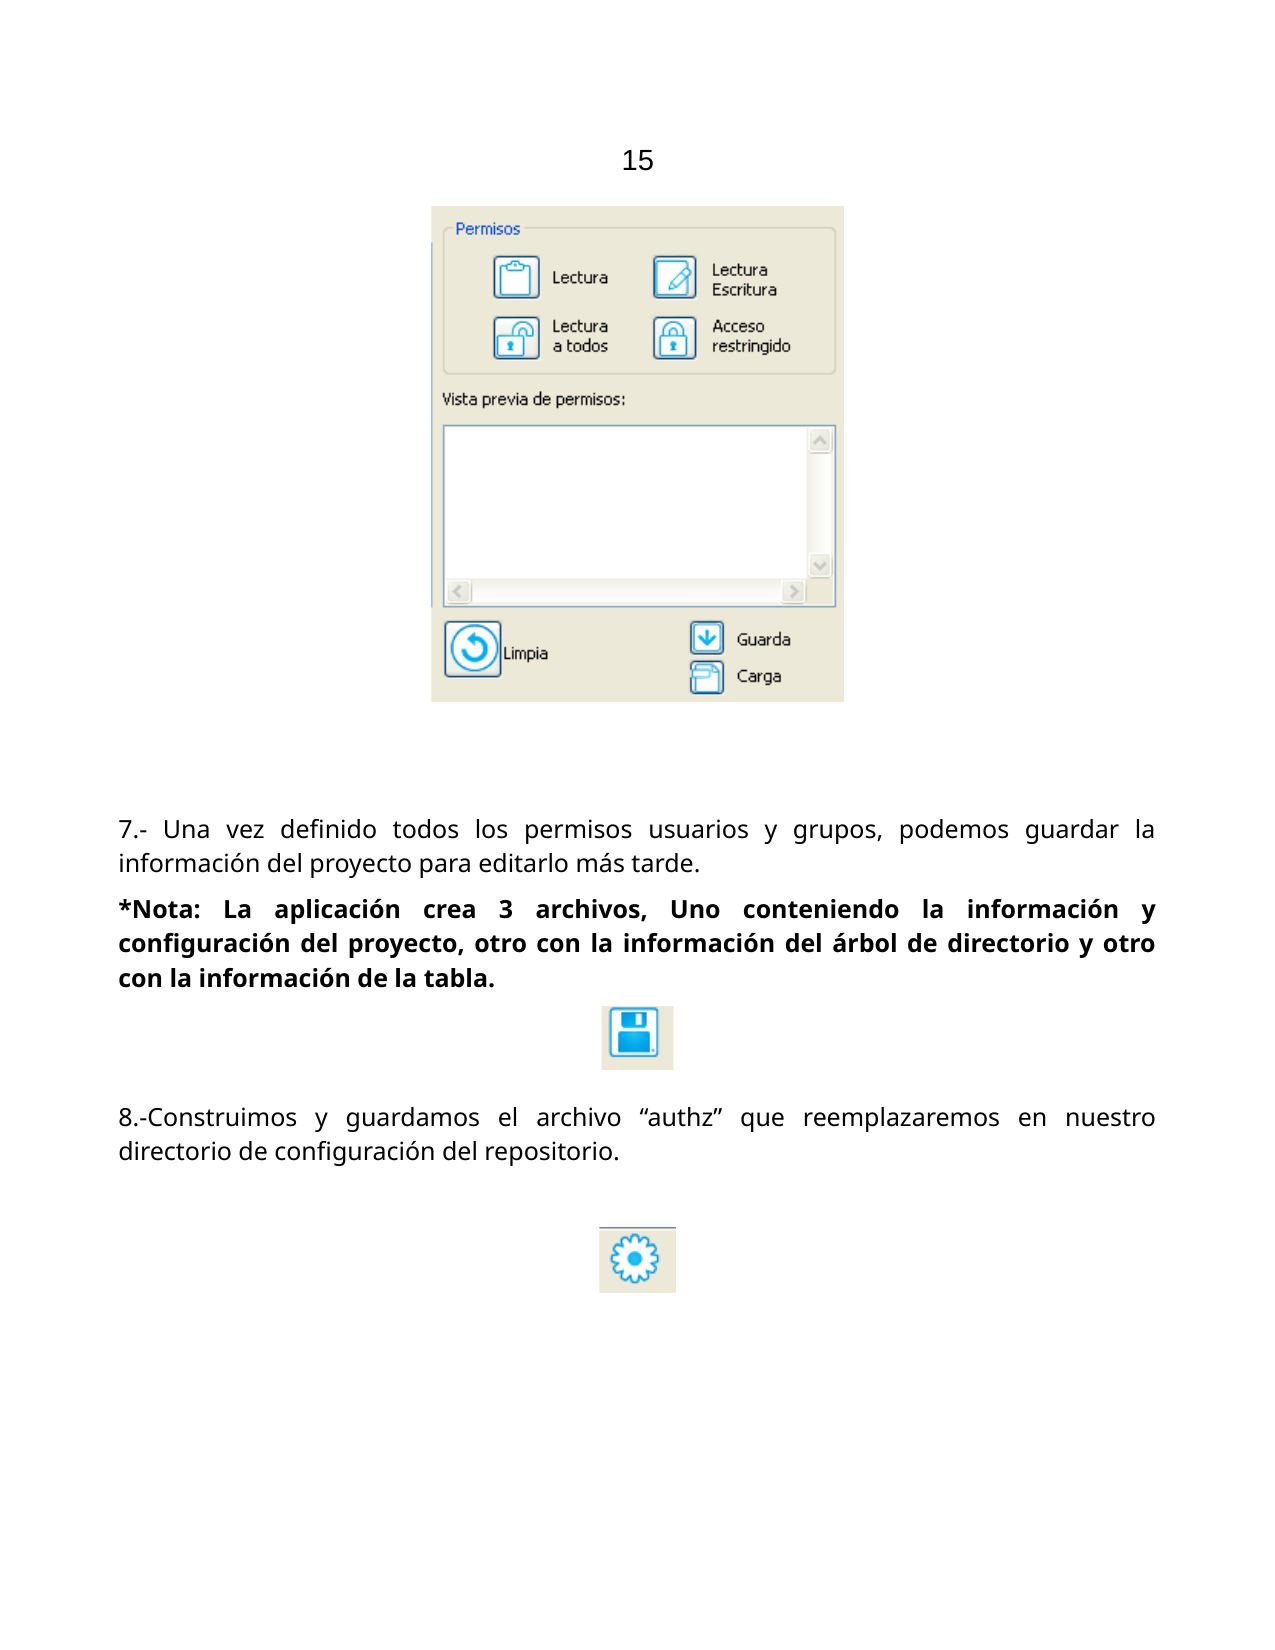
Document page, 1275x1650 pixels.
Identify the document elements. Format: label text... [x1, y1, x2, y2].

picture [601, 1006, 674, 1070]
text *Nota: La aplicación crea 3 archivos, Uno conteniendo la información y configuración del proyecto, otro con la información del árbol de directorio y otro con la información de la tabla. [118, 892, 1157, 994]
text 7.- Una vez definido todos los permisos usuarios y grupos, podemos guardar la información del proyecto para editarlo más tarde. [118, 811, 1157, 879]
picture [599, 1227, 676, 1293]
text 8.-Construimos y guardamos el archivo “authz” que reemplazaremos en nuestro directorio de configuración del repositorio. [118, 1100, 1157, 1168]
picture [431, 206, 844, 702]
